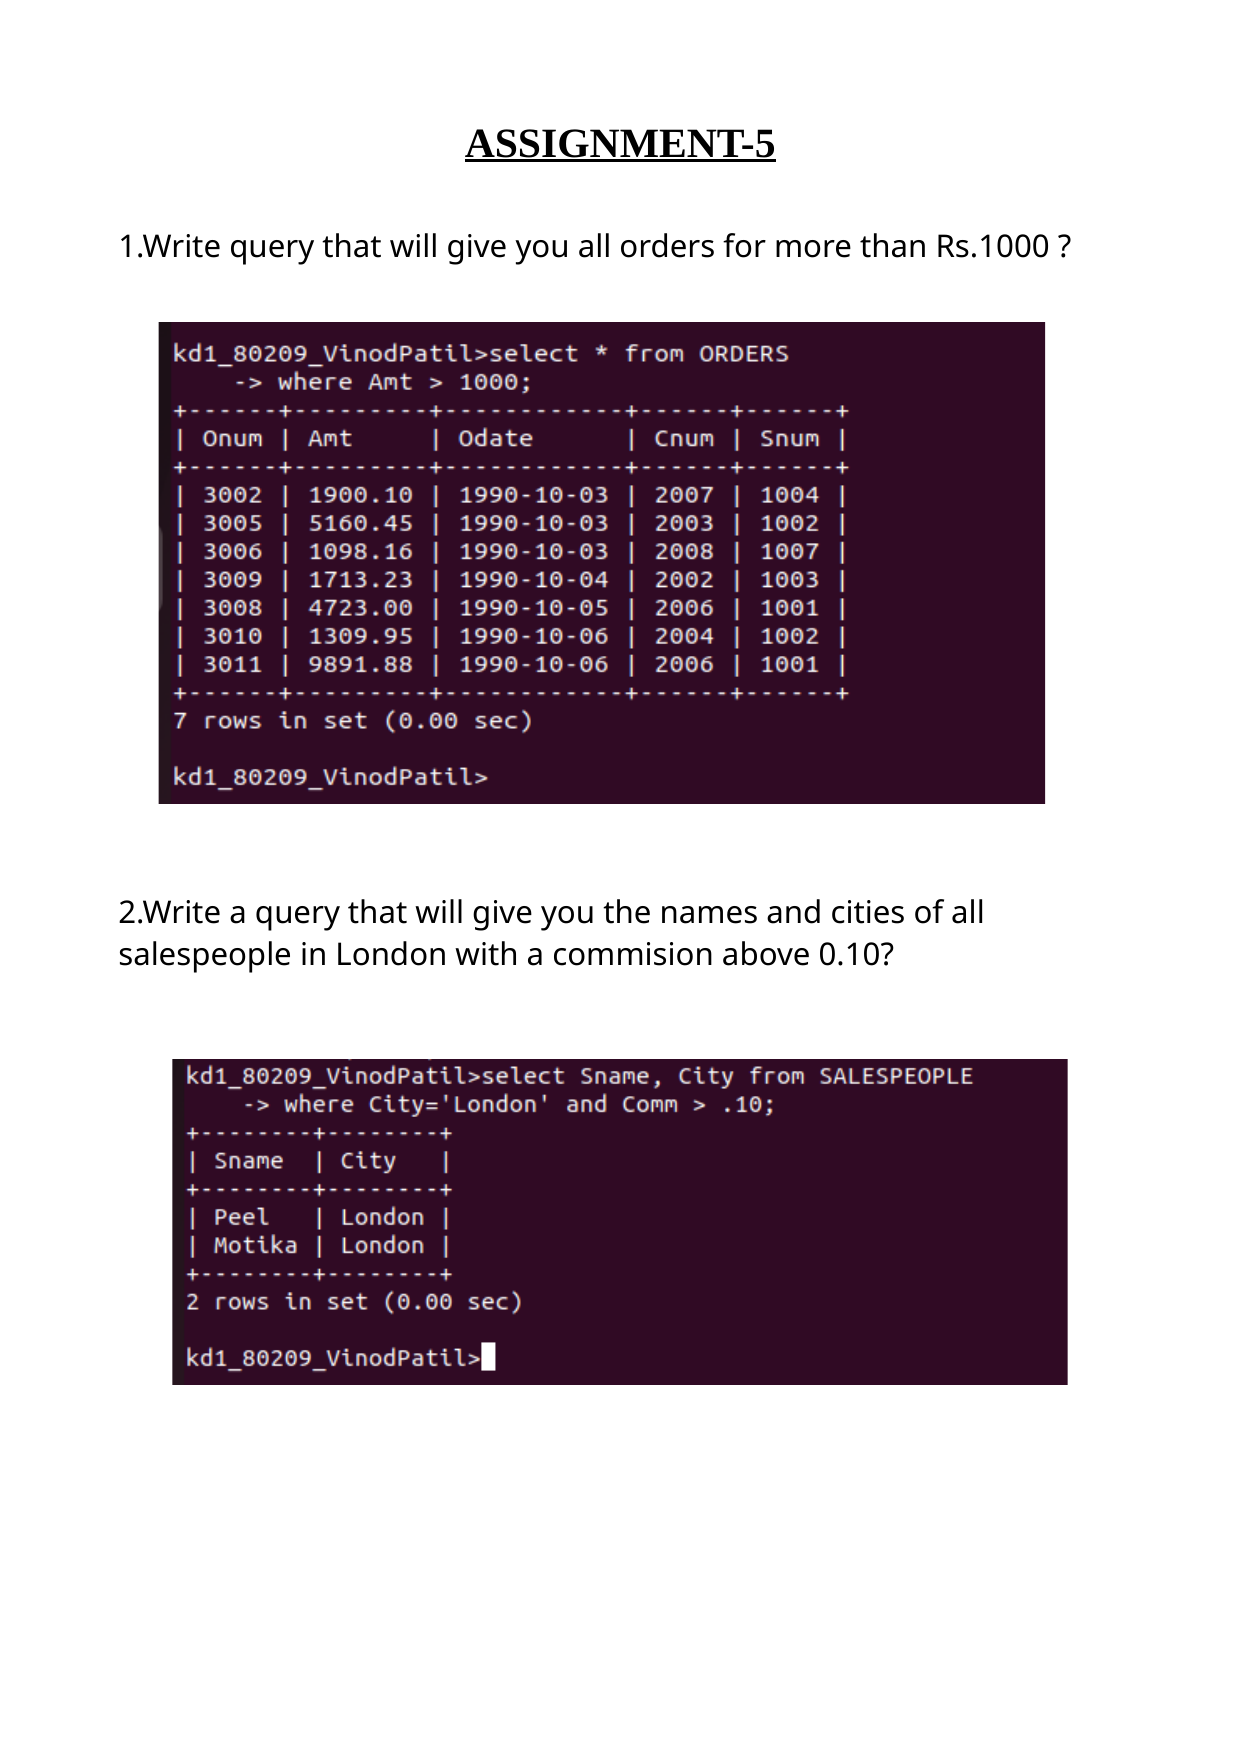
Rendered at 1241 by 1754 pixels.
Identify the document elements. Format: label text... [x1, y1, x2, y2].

text ASSIGNMENT-5 [118, 118, 1122, 166]
picture [172, 1059, 1068, 1385]
text 2.Write a query that will give you the names and cities of all salespeople in London with a commision above 0.10? [118, 889, 1122, 975]
text 1.Write query that will give you all orders for more than Rs.1000 ? [118, 223, 1122, 266]
picture [158, 322, 1046, 804]
